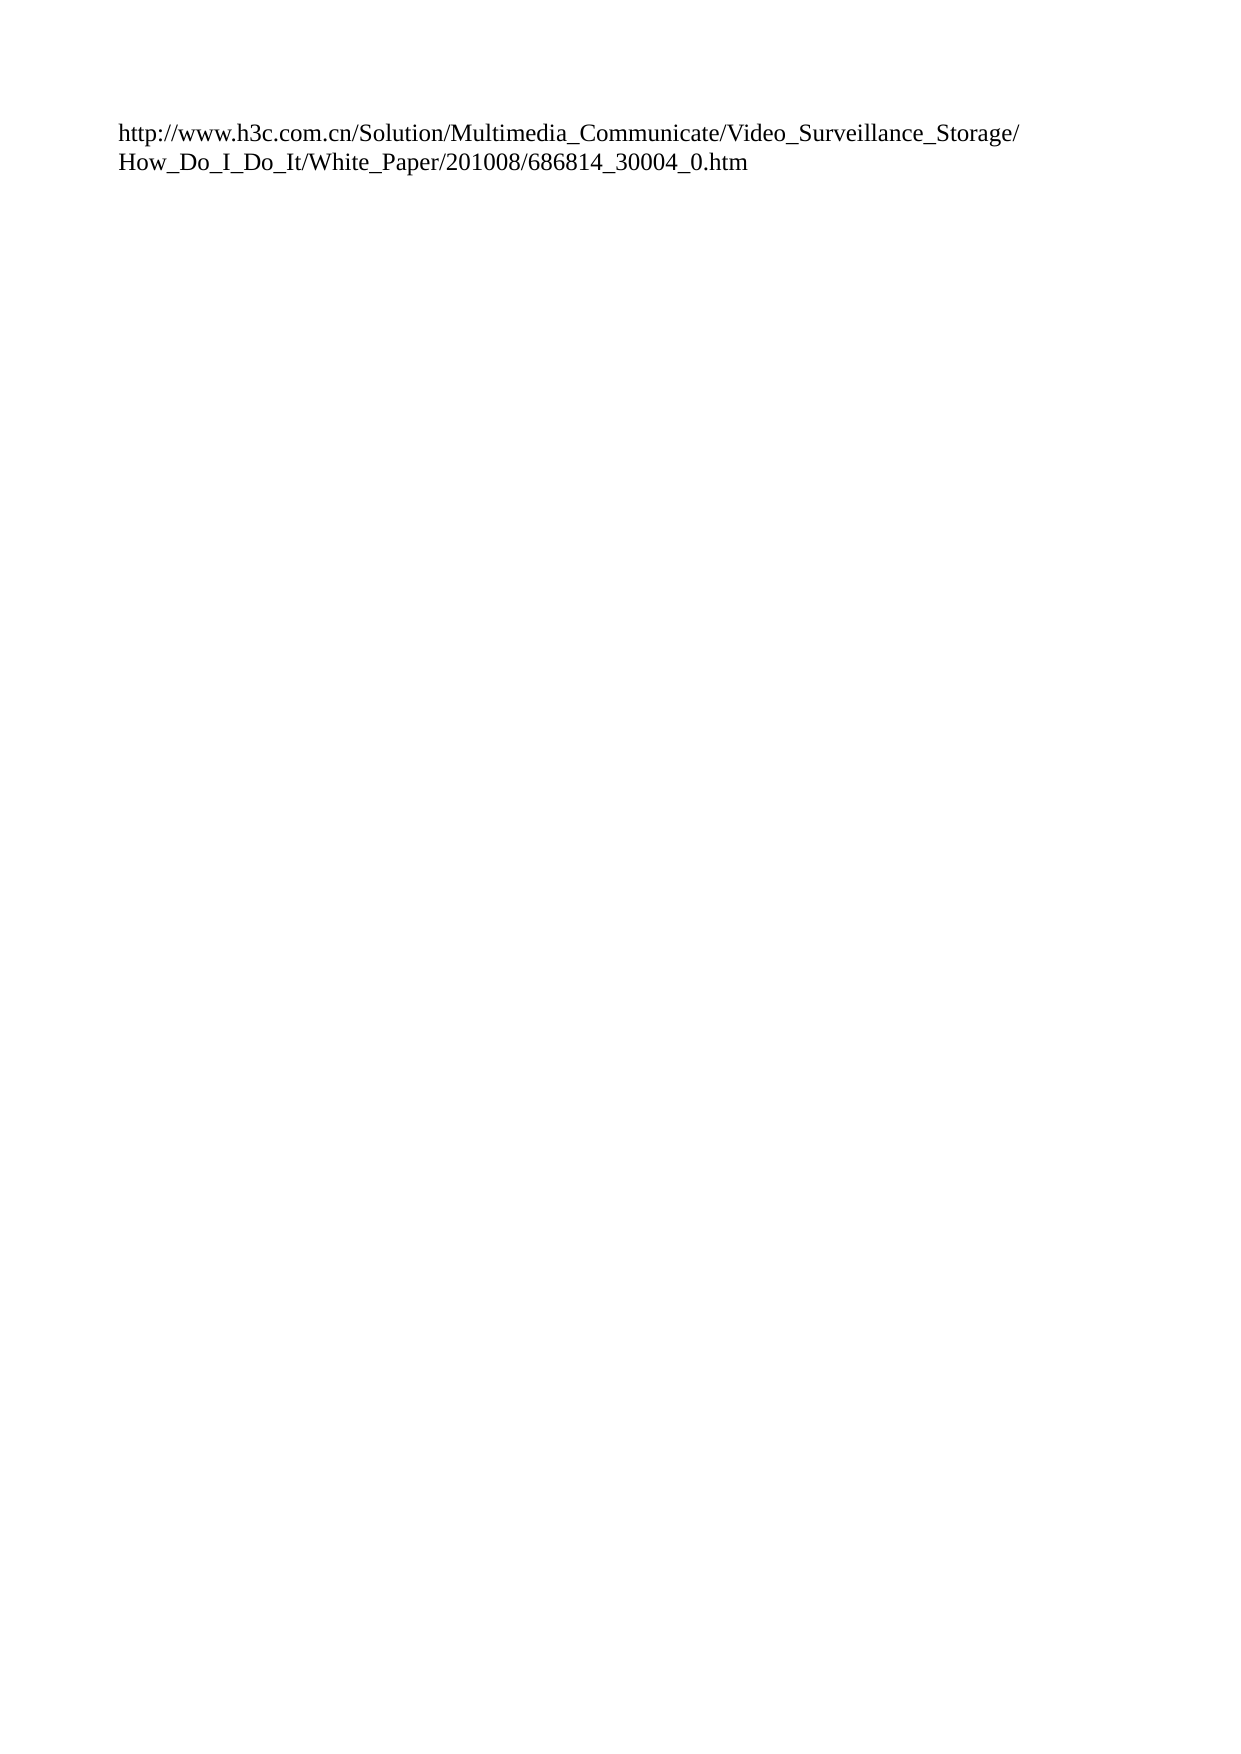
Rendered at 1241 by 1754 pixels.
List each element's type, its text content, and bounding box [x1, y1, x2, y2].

text http://www.h3c.com.cn/Solution/Multimedia_Communicate/Video_Surveillance_Storage/How_Do_I_Do_It/White_Paper/201008/686814_30004_0.htm [118, 118, 1122, 176]
